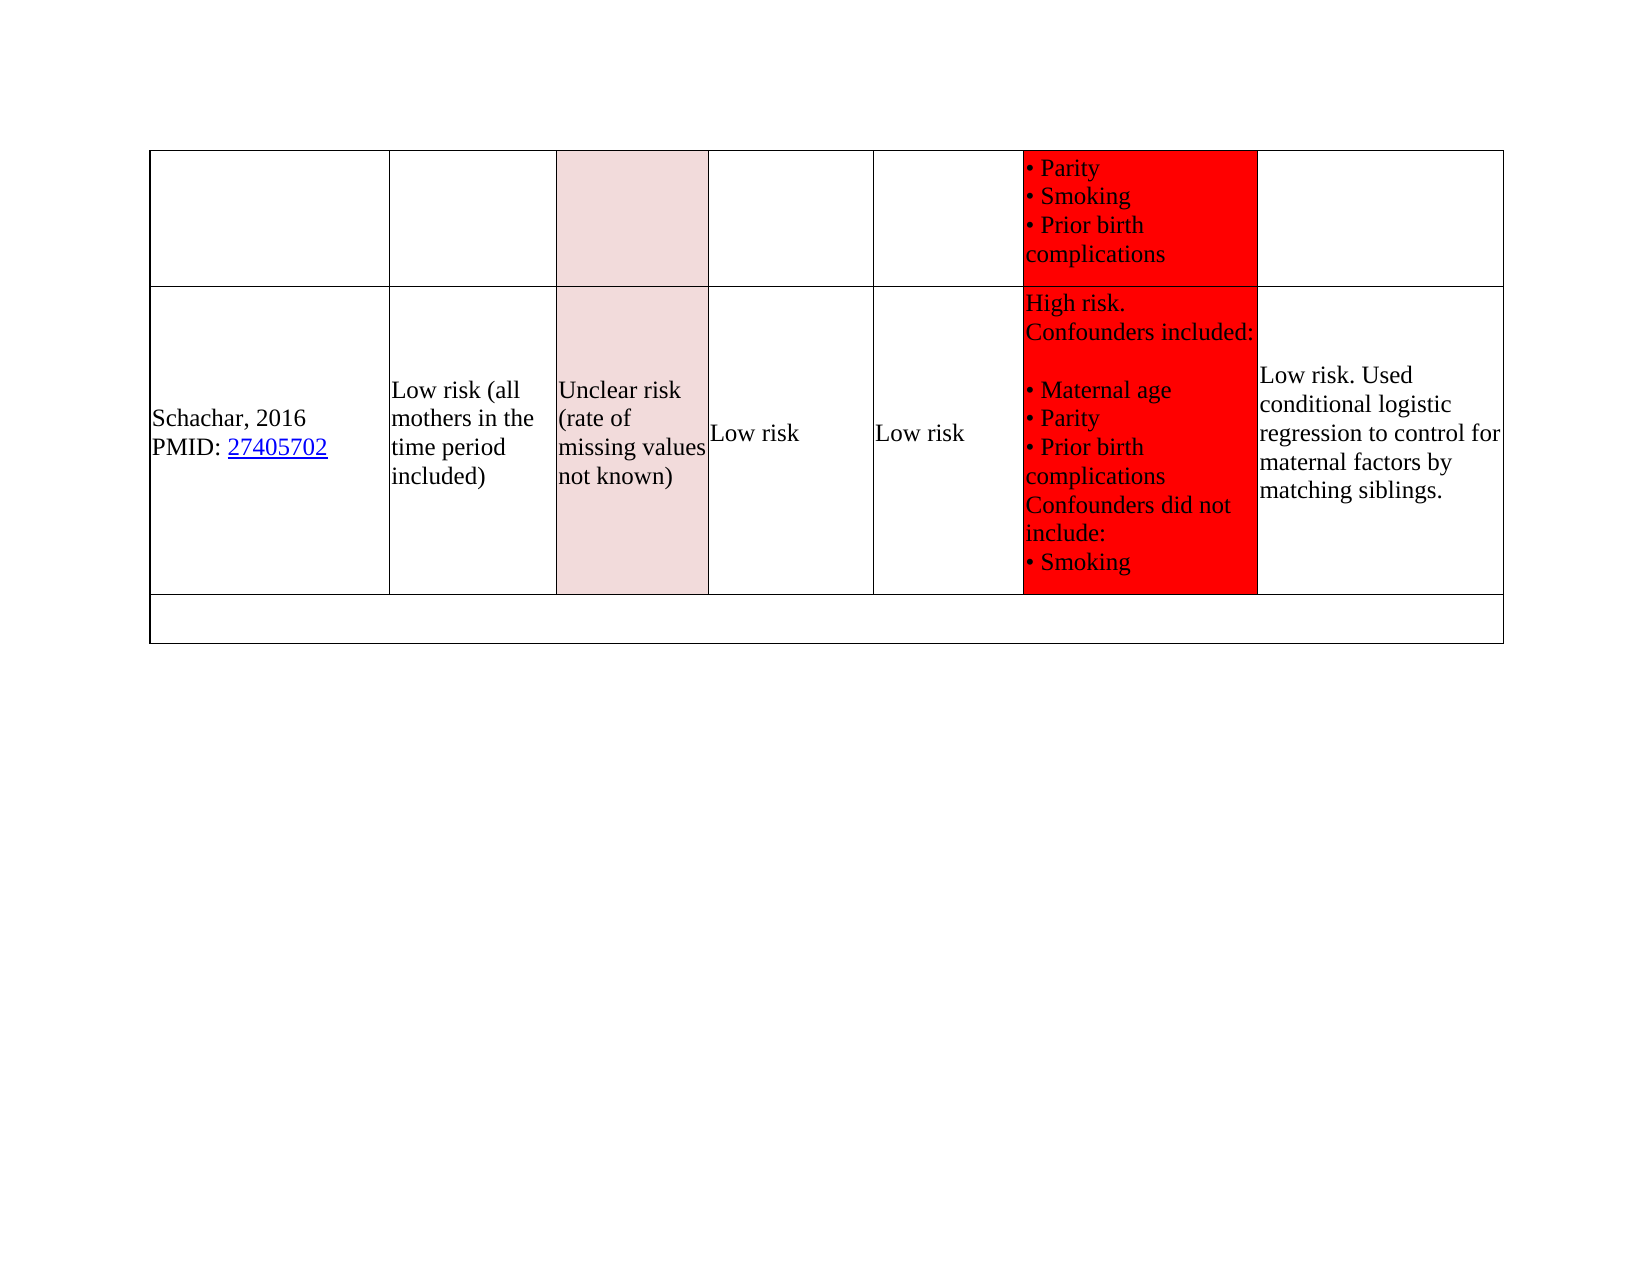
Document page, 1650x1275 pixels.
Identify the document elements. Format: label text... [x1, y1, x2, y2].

table_cell [151, 151, 389, 286]
table_cell • Parity • Smoking • Prior birth complications [1024, 151, 1257, 286]
table_cell Unclear risk (rate of missing values not known) [557, 287, 708, 594]
table_cell [151, 595, 1503, 643]
table_cell Low risk [874, 287, 1023, 594]
table_cell [874, 151, 1023, 286]
table_cell Low risk (all mothers in the time period included) [390, 287, 556, 594]
table_cell Low risk. Used conditional logistic regression to control for maternal factors by matching siblings. [1258, 287, 1503, 594]
table_cell Schachar, 2016 PMID: 27405702 [151, 287, 389, 594]
table_cell High risk. Confounders included: • Maternal age • Parity • Prior birth complications Confounders did not include: • Smoking [1024, 287, 1257, 594]
table_cell [557, 151, 708, 286]
table_cell [390, 151, 556, 286]
table_cell Low risk [709, 287, 873, 594]
table_cell [709, 151, 873, 286]
table_cell [1258, 151, 1503, 286]
